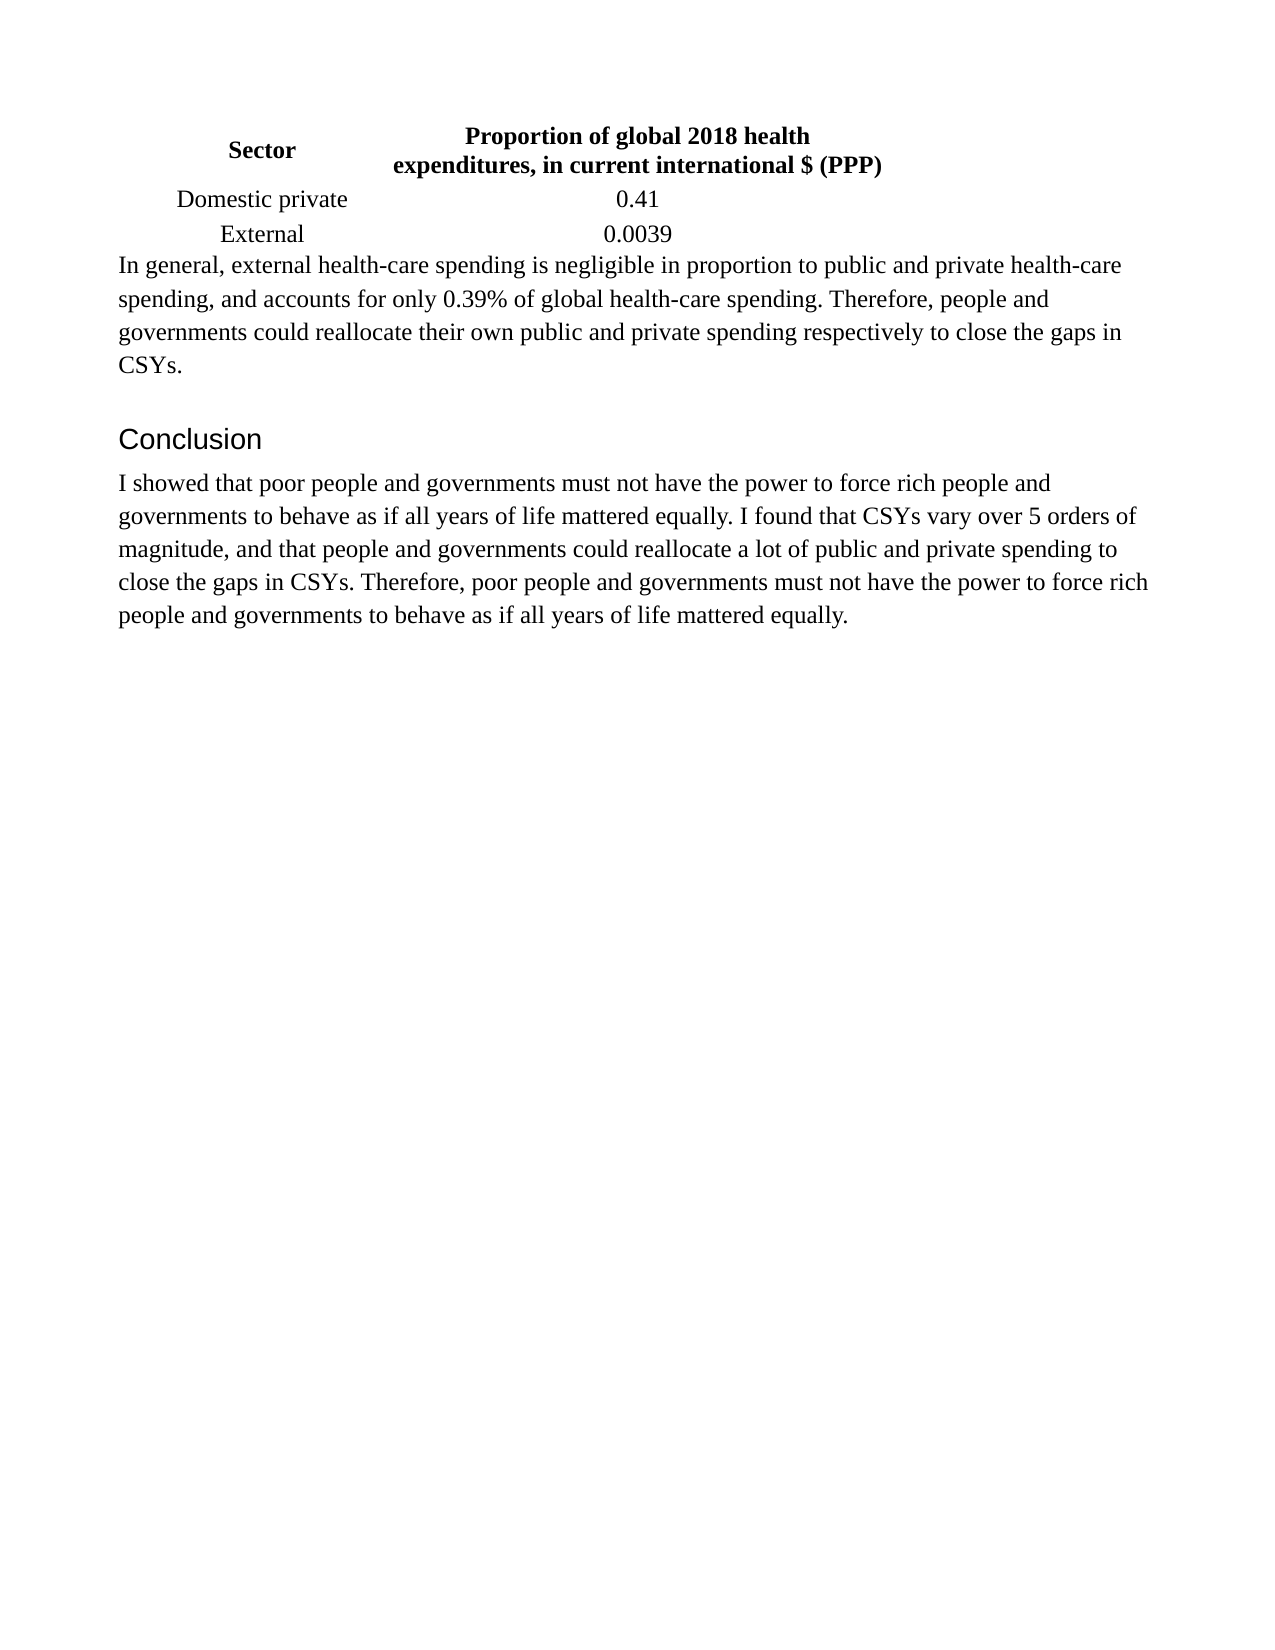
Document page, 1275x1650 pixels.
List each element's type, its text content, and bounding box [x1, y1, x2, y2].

subtitle Conclusion [118, 422, 1157, 456]
table_cell Domestic private [135, 181, 389, 216]
text In general, external health-care spending is negligible in proportion to public and private health-care spending, and accounts for only 0.39% of global health-care spending. Therefore, people and governments could reallocate their own public and private spending respectively to close the gaps in CSYs. [118, 251, 1157, 378]
table_cell 0.41 [389, 181, 886, 216]
table_cell 0.0039 [389, 216, 886, 251]
table_header Sector [135, 118, 389, 181]
text I showed that poor people and governments must not have the power to force rich people and governments to behave as if all years of life mattered equally. I found that CSYs vary over 5 orders of magnitude, and that people and governments could reallocate a lot of public and private spending to close the gaps in CSYs. Therefore, poor people and governments must not have the power to force rich people and governments to behave as if all years of life mattered equally. [118, 468, 1157, 629]
table_header Proportion of global 2018 health expenditures, in current international $ (PPP) [389, 118, 886, 181]
table_cell External [135, 216, 389, 251]
